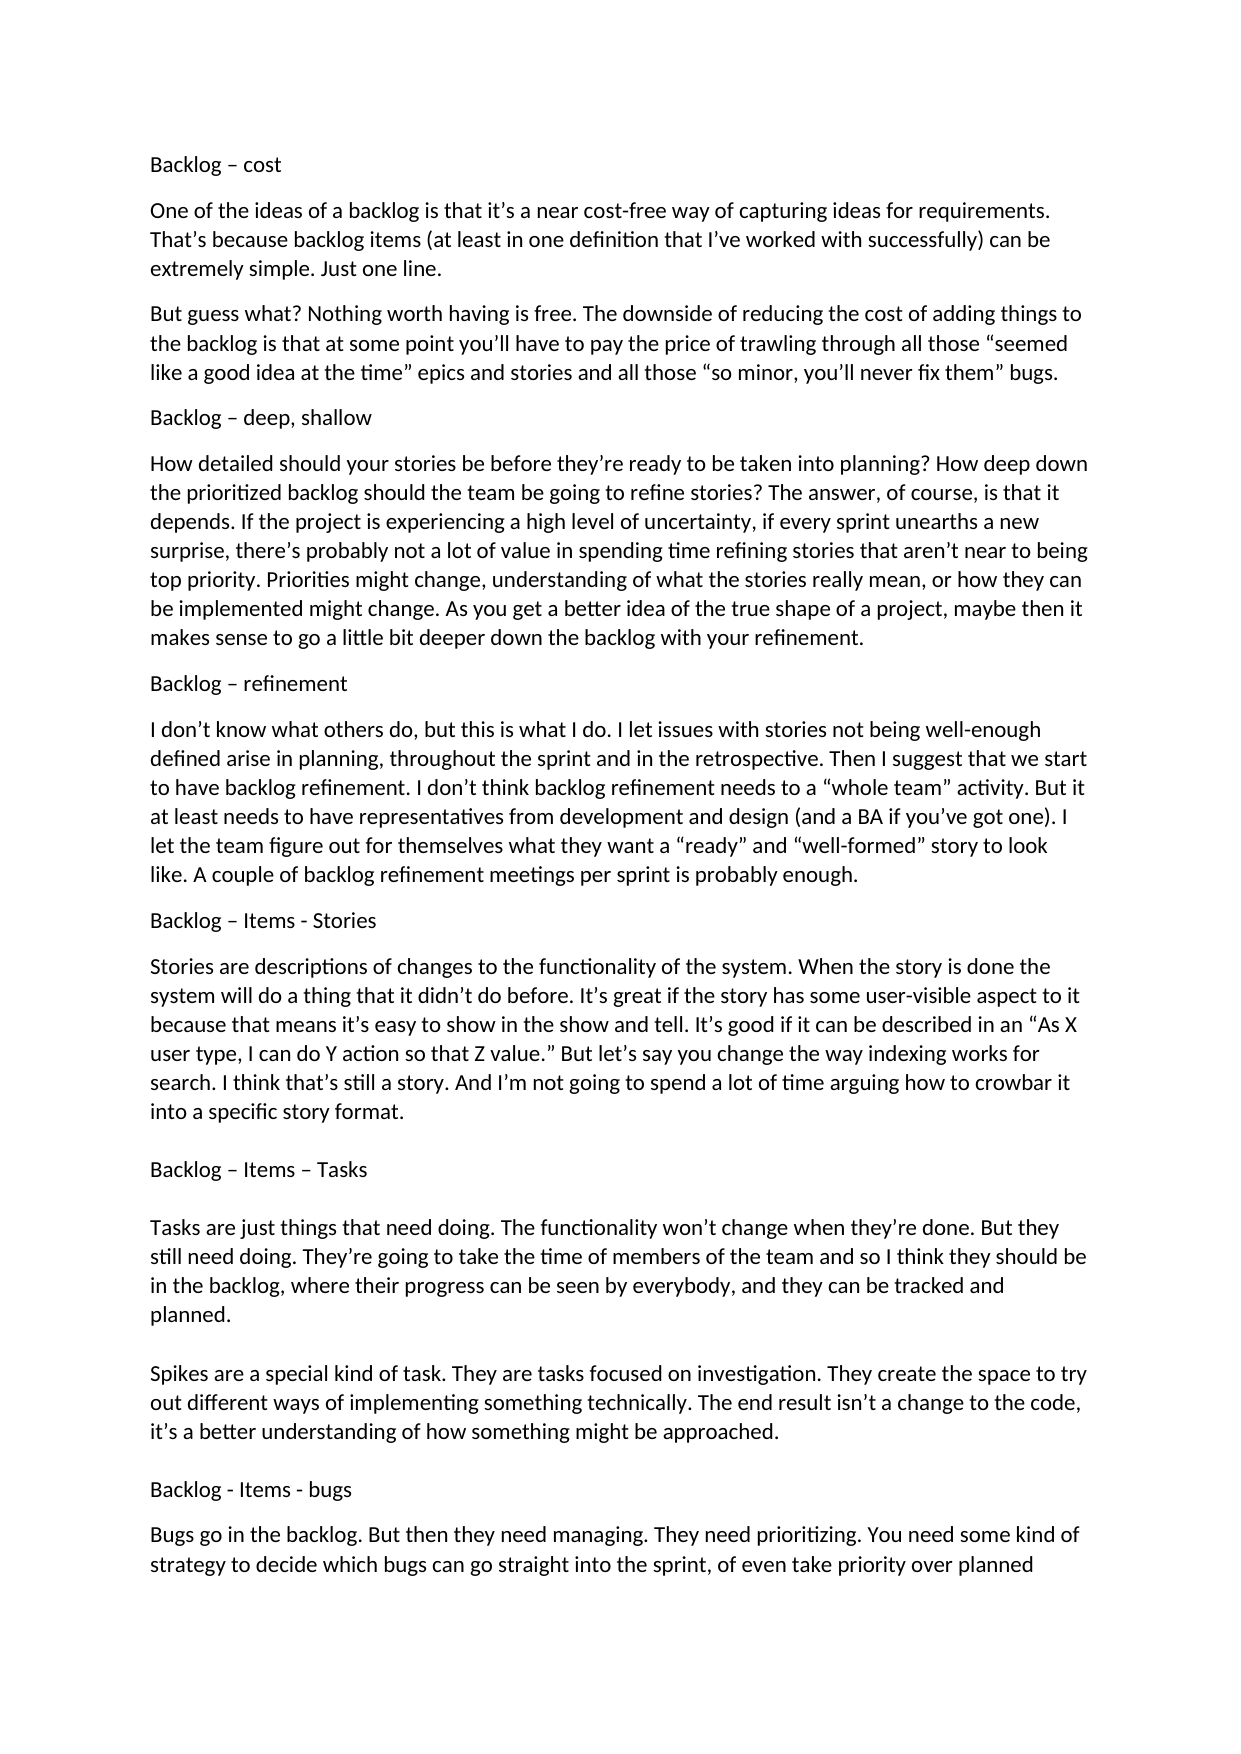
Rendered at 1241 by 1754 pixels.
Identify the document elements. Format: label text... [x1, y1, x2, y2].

text How detailed should your stories be before they’re ready to be taken into planning? How deep down the prioritized backlog should the team be going to refine stories? The answer, of course, is that it depends. If the project is experiencing a high level of uncertainty, if every sprint unearths a new surprise, there’s probably not a lot of value in spending time refining stories that aren’t near to being top priority. Priorities might change, understanding of what the stories really mean, or how they can be implemented might change. As you get a better idea of the true shape of a project, maybe then it makes sense to go a little bit deeper down the backlog with your refinement. [150, 449, 1090, 652]
text Backlog – refinement [150, 669, 1090, 697]
text But guess what? Nothing worth having is free. The downside of reducing the cost of adding things to the backlog is that at some point you’ll have to pay the price of trawling through all those “seemed like a good idea at the time” epics and stories and all those “so minor, you’ll never fix them” bugs. [150, 299, 1090, 386]
text Backlog – cost [150, 150, 1090, 178]
text I don’t know what others do, but this is what I do. I let issues with stories not being well-enough defined arise in planning, throughout the sprint and in the retrospective. Then I suggest that we start to have backlog refinement. I don’t think backlog refinement needs to a “whole team” activity. But it at least needs to have representatives from development and design (and a BA if you’ve got one). I let the team figure out for themselves what they want a “ready” and “well-formed” story to look like. A couple of backlog refinement meetings per sprint is probably enough. [150, 715, 1090, 888]
text One of the ideas of a backlog is that it’s a near cost-free way of capturing ideas for requirements. That’s because backlog items (at least in one definition that I’ve worked with successfully) can be extremely simple. Just one line. [150, 196, 1090, 282]
text Bugs go in the backlog. But then they need managing. They need prioritizing. You need some kind of strategy to decide which bugs can go straight into the sprint, of even take priority over planned [150, 1521, 1090, 1578]
text Backlog – Items - Stories [150, 906, 1090, 934]
text Stories are descriptions of changes to the functionality of the system. When the story is done the system will do a thing that it didn’t do before. It’s great if the story has some user-visible aspect to it because that means it’s easy to show in the show and tell. It’s good if it can be described in an “As X user type, I can do Y action so that Z value.” But let’s say you change the way indexing works for search. I think that’s still a story. And I’m not going to spend a lot of time arguing how to crowbar it into a specific story format. Backlog – Items – Tasks Tasks are just things that need doing. The functionality won’t change when they’re done. But they still need doing. They’re going to take the time of members of the team and so I think they should be in the backlog, where their progress can be seen by everybody, and they can be tracked and planned. Spikes are a special kind of task. They are tasks focused on investigation. They create the space to try out different ways of implementing something technically. The end result isn’t a change to the code, it’s a better understanding of how something might be approached. Backlog - Items - bugs [150, 952, 1090, 1503]
text Backlog – deep, shallow [150, 403, 1090, 431]
